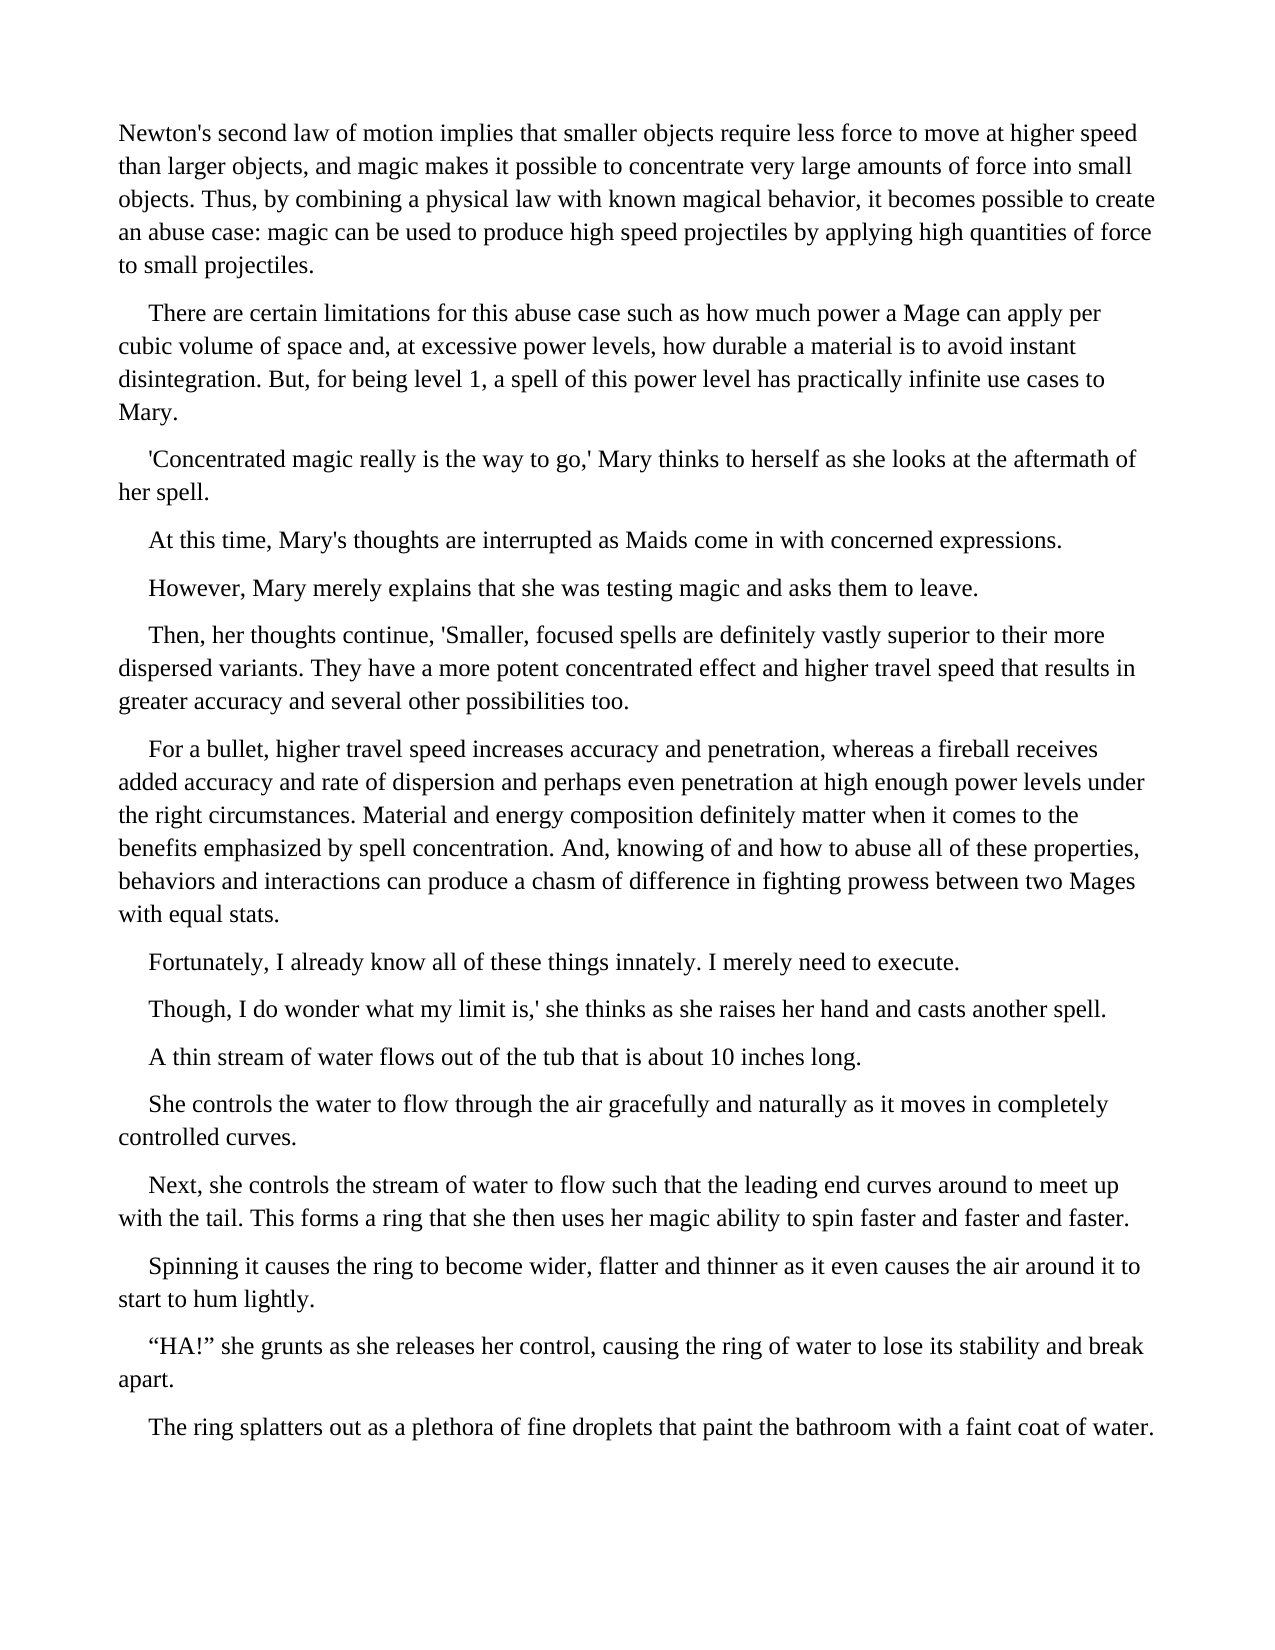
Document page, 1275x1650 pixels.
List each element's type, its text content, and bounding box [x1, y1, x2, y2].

text Though, I do wonder what my limit is,' she thinks as she raises her hand and casts another spell. [118, 994, 1157, 1023]
text Fortunately, I already know all of these things innately. I merely need to execute. [118, 947, 1157, 975]
text Spinning it causes the ring to become wider, flatter and thinner as it even causes the air around it to start to hum lightly. [118, 1251, 1157, 1312]
text Then, her thoughts continue, 'Smaller, focused spells are definitely vastly superior to their more dispersed variants. They have a more potent concentrated effect and higher travel speed that results in greater accuracy and several other possibilities too. [118, 620, 1157, 715]
text Next, she controls the stream of water to flow such that the leading end curves around to meet up with the tail. This forms a ring that she then uses her magic ability to spin faster and faster and faster. [118, 1170, 1157, 1232]
text There are certain limitations for this abuse case such as how much power a Mage can apply per cubic volume of space and, at excessive power levels, how durable a material is to avoid instant disintegration. But, for being level 1, a spell of this power level has practically infinite use cases to Mary. [118, 298, 1157, 426]
text Newton's second law of motion implies that smaller objects require less force to move at higher speed than larger objects, and magic makes it possible to concentrate very large amounts of force into small objects. Thus, by combining a physical law with known magical behavior, it becomes possible to create an abuse case: magic can be used to produce high speed projectiles by applying high quantities of force to small projectiles. [118, 118, 1157, 279]
text However, Mary merely explains that she was testing magic and asks them to leave. [118, 573, 1157, 601]
text “HA!” she grunts as she releases her control, causing the ring of water to lose its stability and break apart. [118, 1331, 1157, 1393]
text At this time, Mary's thoughts are interrupted as Maids come in with concerned expressions. [118, 525, 1157, 554]
text For a bullet, higher travel speed increases accuracy and penetration, whereas a fireball receives added accuracy and rate of dispersion and perhaps even penetration at high enough power levels under the right circumstances. Material and energy composition definitely matter when it comes to the benefits emphasized by spell concentration. And, knowing of and how to abuse all of these properties, behaviors and interactions can produce a chasm of difference in fighting prowess between two Mages with equal stats. [118, 734, 1157, 928]
text She controls the water to flow through the air gracefully and naturally as it moves in completely controlled curves. [118, 1089, 1157, 1151]
text A thin stream of water flows out of the tub that is about 10 inches long. [118, 1042, 1157, 1071]
text 'Concentrated magic really is the way to go,' Mary thinks to herself as she looks at the aftermath of her spell. [118, 444, 1157, 506]
text The ring splatters out as a plethora of fine droplets that paint the bathroom with a faint coat of water. [118, 1412, 1157, 1441]
